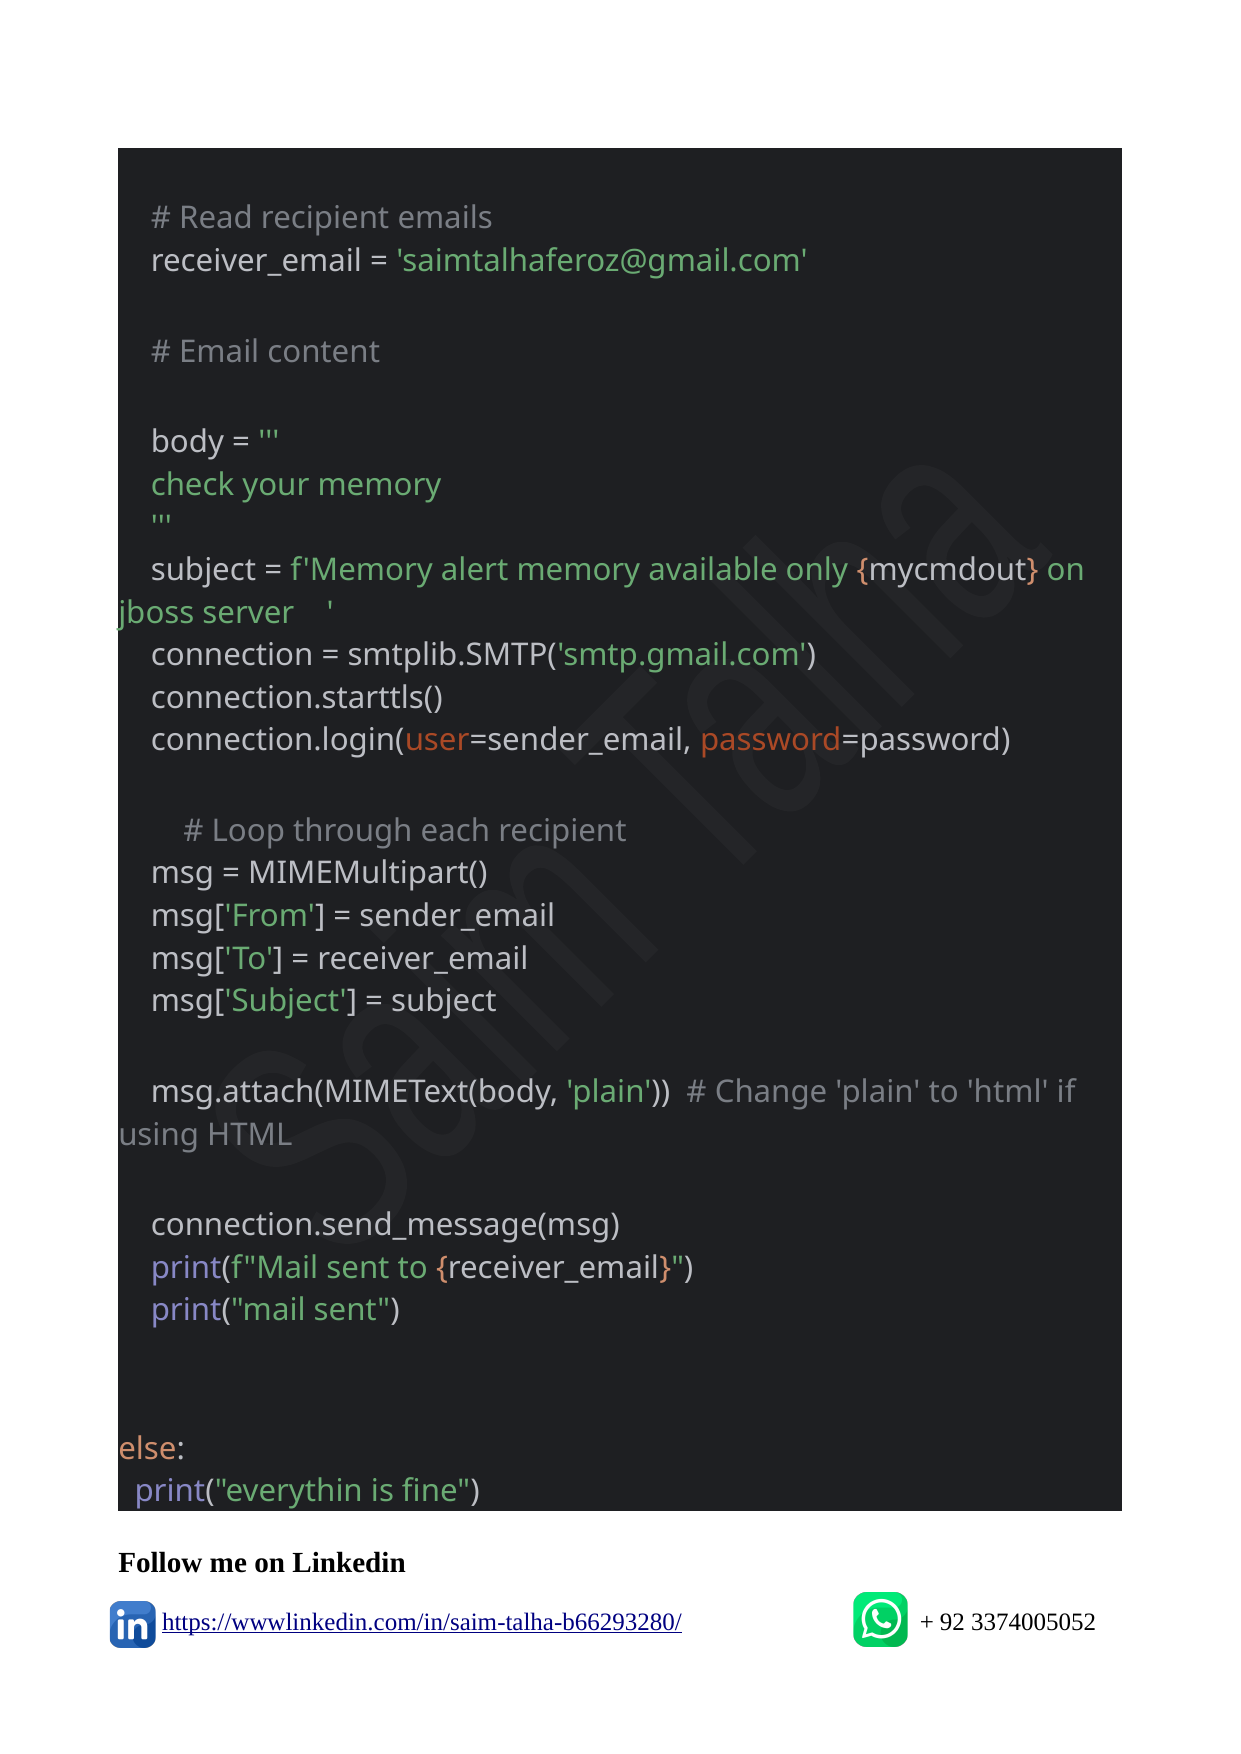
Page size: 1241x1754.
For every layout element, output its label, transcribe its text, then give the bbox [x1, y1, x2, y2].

picture [109, 1601, 156, 1648]
text # Read recipient emails receiver_email = 'saimtalhaferoz@gmail.com' # Email content body = ''' check your memory ''' subject = f'Memory alert memory available only {mycmdout} on jboss server ' connection = smtplib.SMTP('smtp.gmail.com') connection.starttls() connection.login(user=sender_email, password=password) # Loop through each recipient msg = MIMEMultipart() msg['From'] = sender_email msg['To'] = receiver_email msg['Subject'] = subject msg.attach(MIMEText(body, 'plain')) # Change 'plain' to 'html' if using HTML connection.send_message(msg) print(f"Mail sent to {receiver_email}") print("mail sent") else: print("everythin is fine") [118, 148, 1122, 1511]
picture [853, 1592, 908, 1647]
